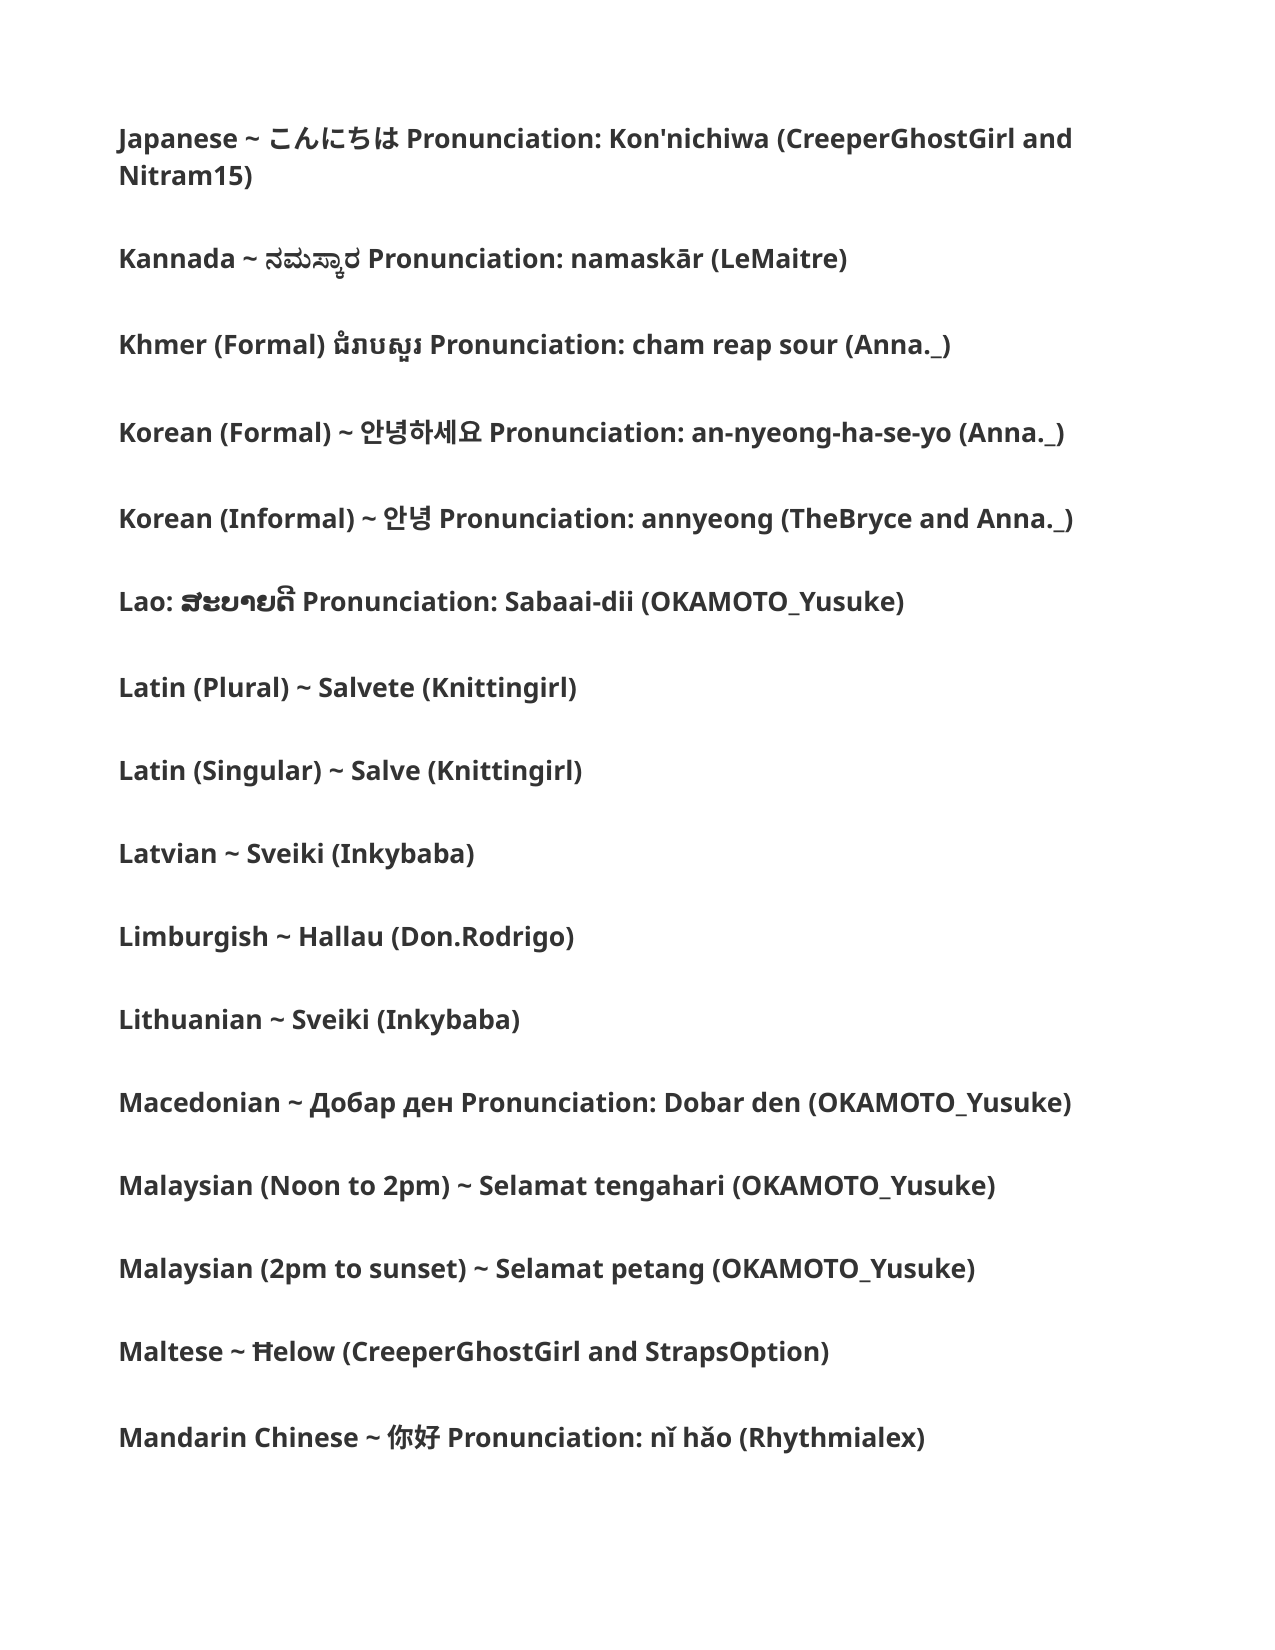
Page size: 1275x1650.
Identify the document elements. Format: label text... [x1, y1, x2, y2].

text Korean (Informal) ~ 안녕 Pronunciation: annyeong (TheBryce and Anna._) [118, 497, 1157, 536]
text Maltese ~ Ħelow (CreeperGhostGirl and StrapsOption) [118, 1333, 1157, 1369]
text Korean (Formal) ~ 안녕하세요 Pronunciation: an-nyeong-ha-se-yo (Anna._) [118, 412, 1157, 451]
text Macedonian ~ Добар ден Pronunciation: Dobar den (OKAMOTO_Yusuke) [118, 1084, 1157, 1120]
text Limburgish ~ Hallau (Don.Rodrigo) [118, 918, 1157, 954]
text Latin (Plural) ~ Salvete (Knittingirl) [118, 669, 1157, 705]
text Japanese ~ こんにちは Pronunciation: Kon'nichiwa (CreeperGhostGirl and Nitram15) [118, 118, 1157, 193]
text Lao: ສະບາຍດີ Pronunciation: Sabaai-dii (OKAMOTO_Yusuke) [118, 583, 1157, 622]
text Latin (Singular) ~ Salve (Knittingirl) [118, 752, 1157, 788]
text Malaysian (2pm to sunset) ~ Selamat petang (OKAMOTO_Yusuke) [118, 1250, 1157, 1286]
text Khmer (Formal) ជំរាបសួរ Pronunciation: cham reap sour (Anna._) [118, 326, 1157, 365]
text Mandarin Chinese ~ 你好 Pronunciation: nǐ hǎo (Rhythmialex) [118, 1416, 1157, 1455]
text Latvian ~ Sveiki (Inkybaba) [118, 835, 1157, 871]
text Kannada ~ ನಮಸ್ಕಾರ Pronunciation: namaskār (LeMaitre) [118, 240, 1157, 279]
text Lithuanian ~ Sveiki (Inkybaba) [118, 1001, 1157, 1037]
text Malaysian (Noon to 2pm) ~ Selamat tengahari (OKAMOTO_Yusuke) [118, 1167, 1157, 1203]
